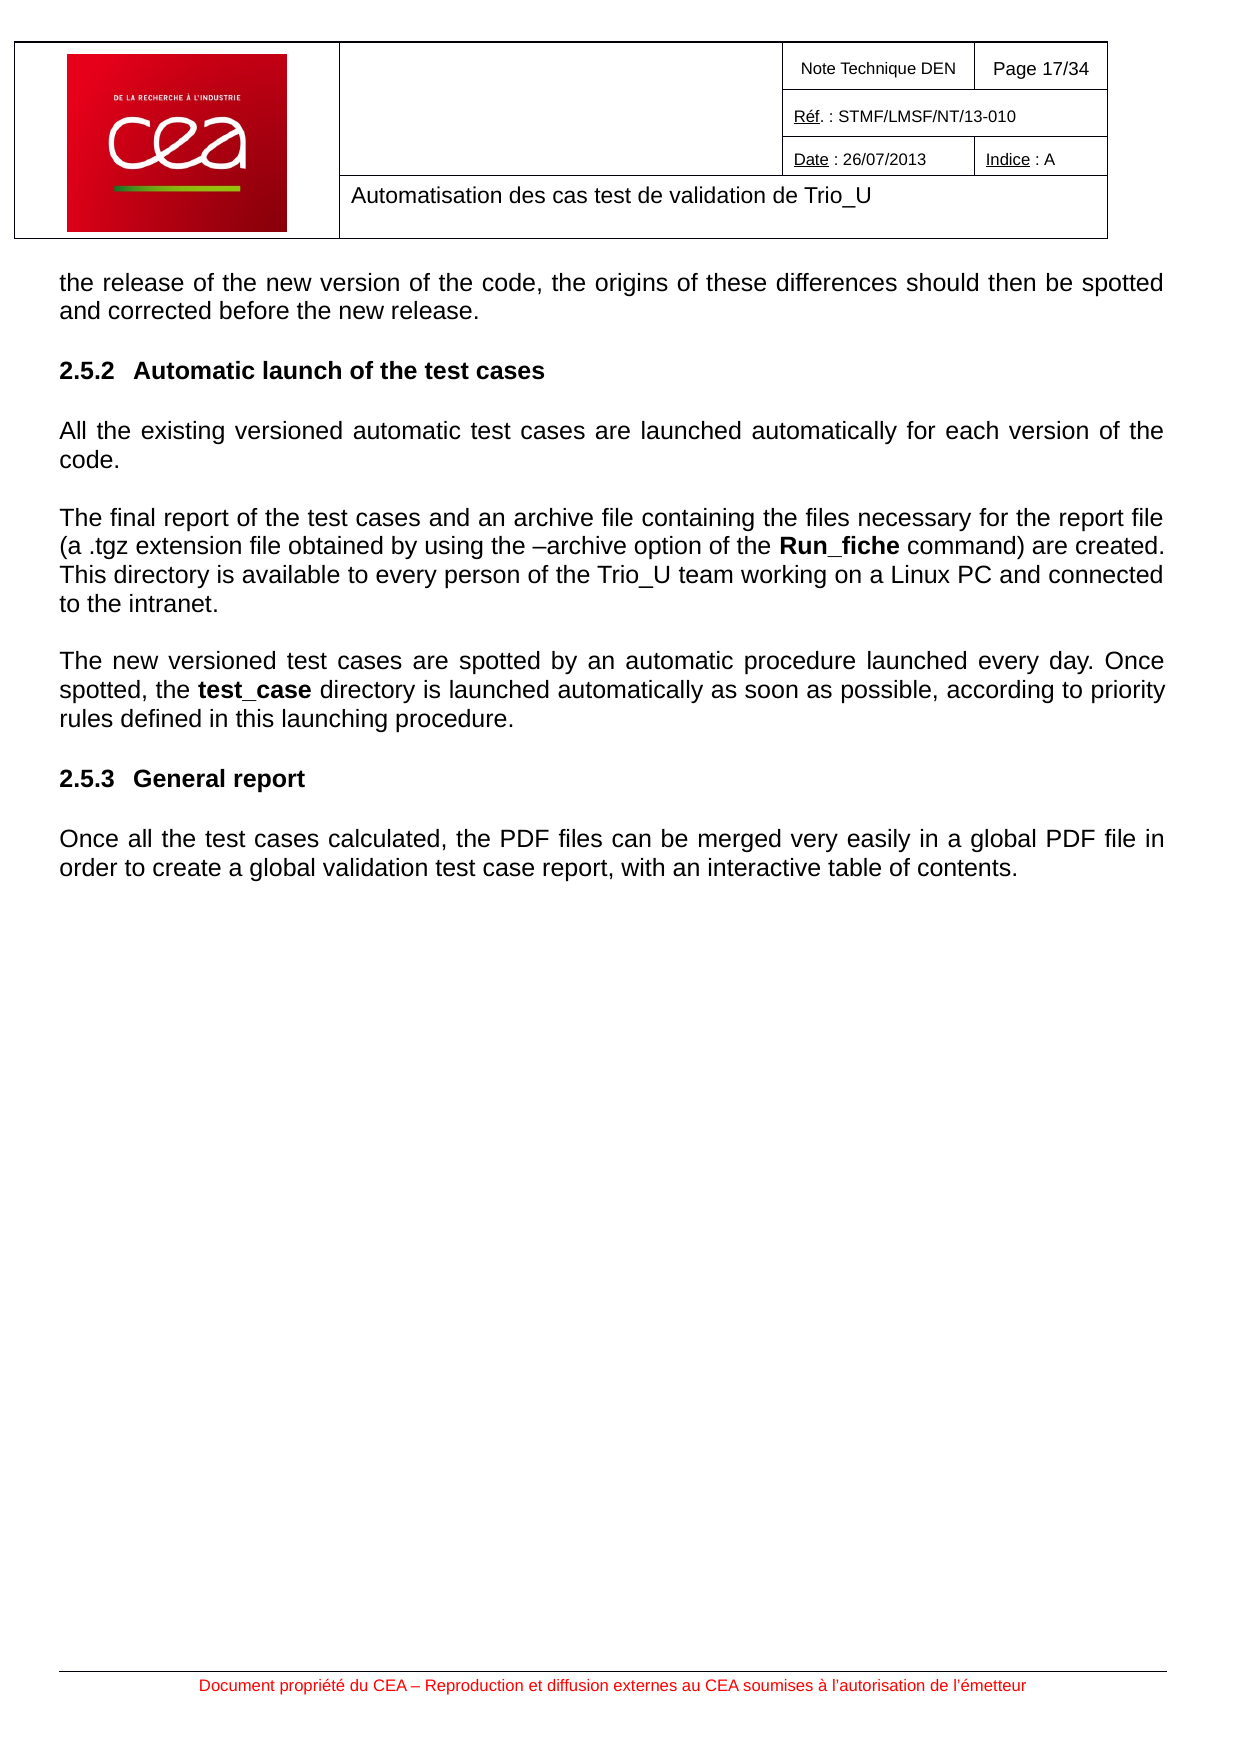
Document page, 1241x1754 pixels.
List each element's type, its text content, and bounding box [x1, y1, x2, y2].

subtitle General report [59, 764, 1167, 793]
text All the existing versioned automatic test cases are launched automatically for each version of the code. [59, 416, 1167, 474]
text the release of the new version of the code, the origins of these differences should then be spotted and corrected before the new release. [59, 268, 1167, 325]
text The new versioned test cases are spotted by an automatic procedure launched every day. Once spotted, the test_case directory is launched automatically as soon as possible, according to priority rules defined in this launching procedure. [59, 646, 1167, 733]
picture [67, 54, 287, 232]
text Once all the test cases calculated, the PDF files can be merged very easily in a global PDF file in order to create a global validation test case report, with an interactive table of contents. [59, 824, 1167, 881]
text The final report of the test cases and an archive file containing the files necessary for the report file (a .tgz extension file obtained by using the –archive option of the Run_fiche command) are created. [59, 503, 1167, 560]
subtitle Automatic launch of the test cases [59, 356, 1167, 385]
text This directory is available to every person of the Trio_U team working on a Linux PC and connected to the intranet. [59, 560, 1167, 618]
